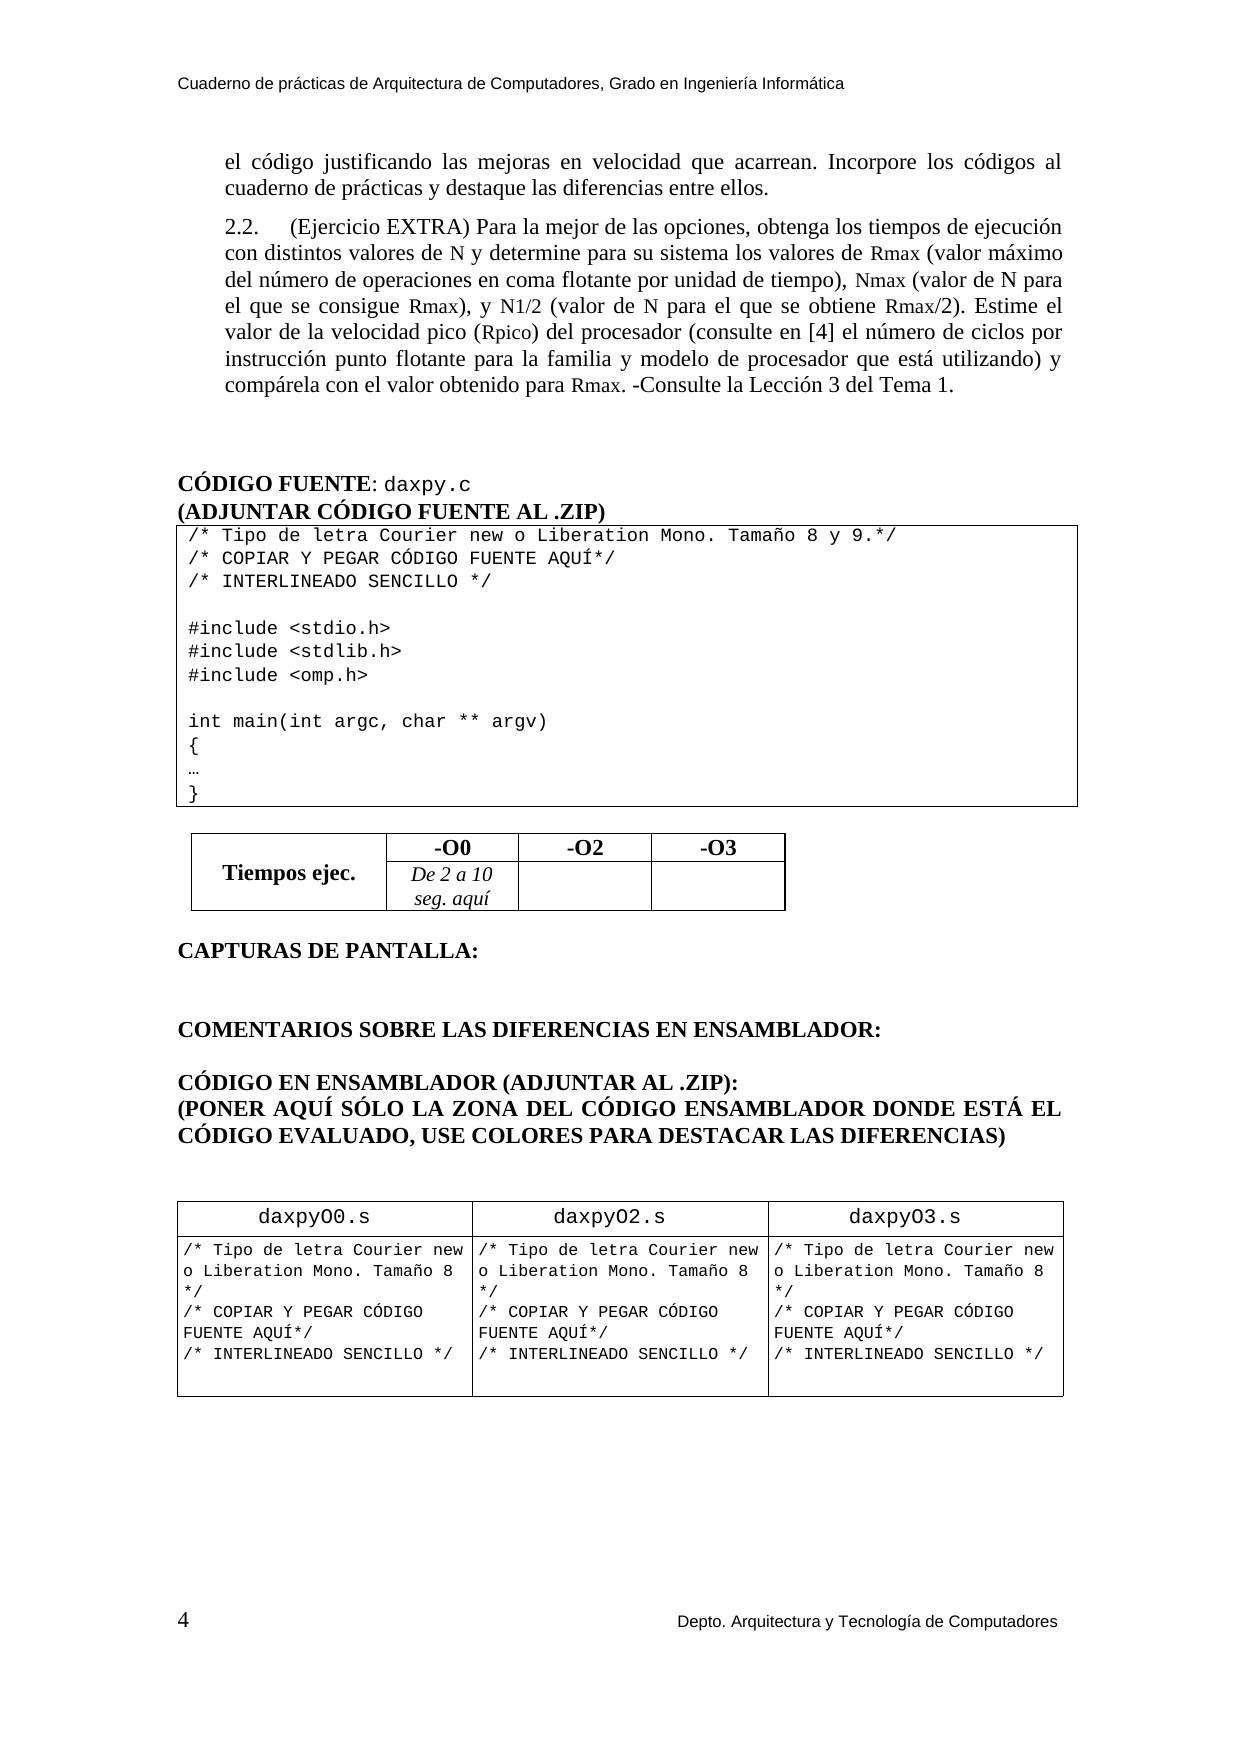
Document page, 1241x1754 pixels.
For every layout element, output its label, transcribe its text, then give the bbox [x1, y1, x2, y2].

table_cell /* Tipo de letra Courier new o Liberation Mono. Tamaño 8 */ /* COPIAR Y PEGAR CÓDIGO FUENTE AQUÍ*/ /* INTERLINEADO SENCILLO */ [178, 1237, 472, 1396]
table_header daxpyO3.s [769, 1202, 1063, 1236]
text CÓDIGO EN ENSAMBLADOR (ADJUNTAR AL .ZIP): [177, 1069, 1063, 1095]
table_cell /* Tipo de letra Courier new o Liberation Mono. Tamaño 8 */ /* COPIAR Y PEGAR CÓDIGO FUENTE AQUÍ*/ /* INTERLINEADO SENCILLO */ [473, 1237, 768, 1396]
text CAPTURAS DE PANTALLA: [177, 937, 1063, 963]
table_header Tiempos ejec. [192, 834, 386, 910]
list el código justificando las mejoras en velocidad que acarrean. Incorpore los códigos al cuaderno de prácticas y destaque las diferencias entre ellos. [224, 148, 1063, 200]
table_cell [652, 862, 784, 910]
table_header /* Tipo de letra Courier new o Liberation Mono. Tamaño 8 y 9.*/ /* COPIAR Y PEGAR CÓDIGO FUENTE AQUÍ*/ /* INTERLINEADO SENCILLO */ #include <stdio.h> #include <stdlib.h> #include <omp.h> int main(int argc, char ** argv) { … } [177, 526, 1077, 806]
table_header daxpyO0.s [178, 1202, 472, 1236]
table_cell [519, 862, 651, 910]
text (ADJUNTAR CÓDIGO FUENTE AL .ZIP) [177, 498, 1063, 524]
table_header -O3 [652, 834, 784, 861]
table_cell /* Tipo de letra Courier new o Liberation Mono. Tamaño 8 */ /* COPIAR Y PEGAR CÓDIGO FUENTE AQUÍ*/ /* INTERLINEADO SENCILLO */ [769, 1237, 1063, 1396]
table_header -O2 [519, 834, 651, 861]
text CÓDIGO FUENTE: daxpy.c [177, 471, 1063, 498]
table_header -O0 [387, 834, 518, 861]
table_header daxpyO2.s [473, 1202, 768, 1236]
list (Ejercicio EXTRA) Para la mejor de las opciones, obtenga los tiempos de ejecución con distintos valores de N y determine para su sistema los valores de Rmax (valor máximo del número de operaciones en coma flotante por unidad de tiempo), Nmax (valor de N para el que se consigue Rmax), y N1/2 (valor de N para el que se obtiene Rmax/2). Estime el valor de la velocidad pico (Rpico) del procesador (consulte en [4] el número de ciclos por instrucción punto flotante para la familia y modelo de procesador que está utilizando) y compárela con el valor obtenido para Rmax. -Consulte la Lección 3 del Tema 1. [224, 213, 1063, 397]
text COMENTARIOS SOBRE LAS DIFERENCIAS EN ENSAMBLADOR: [177, 1016, 1063, 1043]
table_cell De 2 a 10 seg. aquí [387, 862, 518, 910]
text (PONER AQUÍ SÓLO LA ZONA DEL CÓDIGO ENSAMBLADOR DONDE ESTÁ EL CÓDIGO EVALUADO, USE COLORES PARA DESTACAR LAS DIFERENCIAS) [177, 1095, 1063, 1148]
